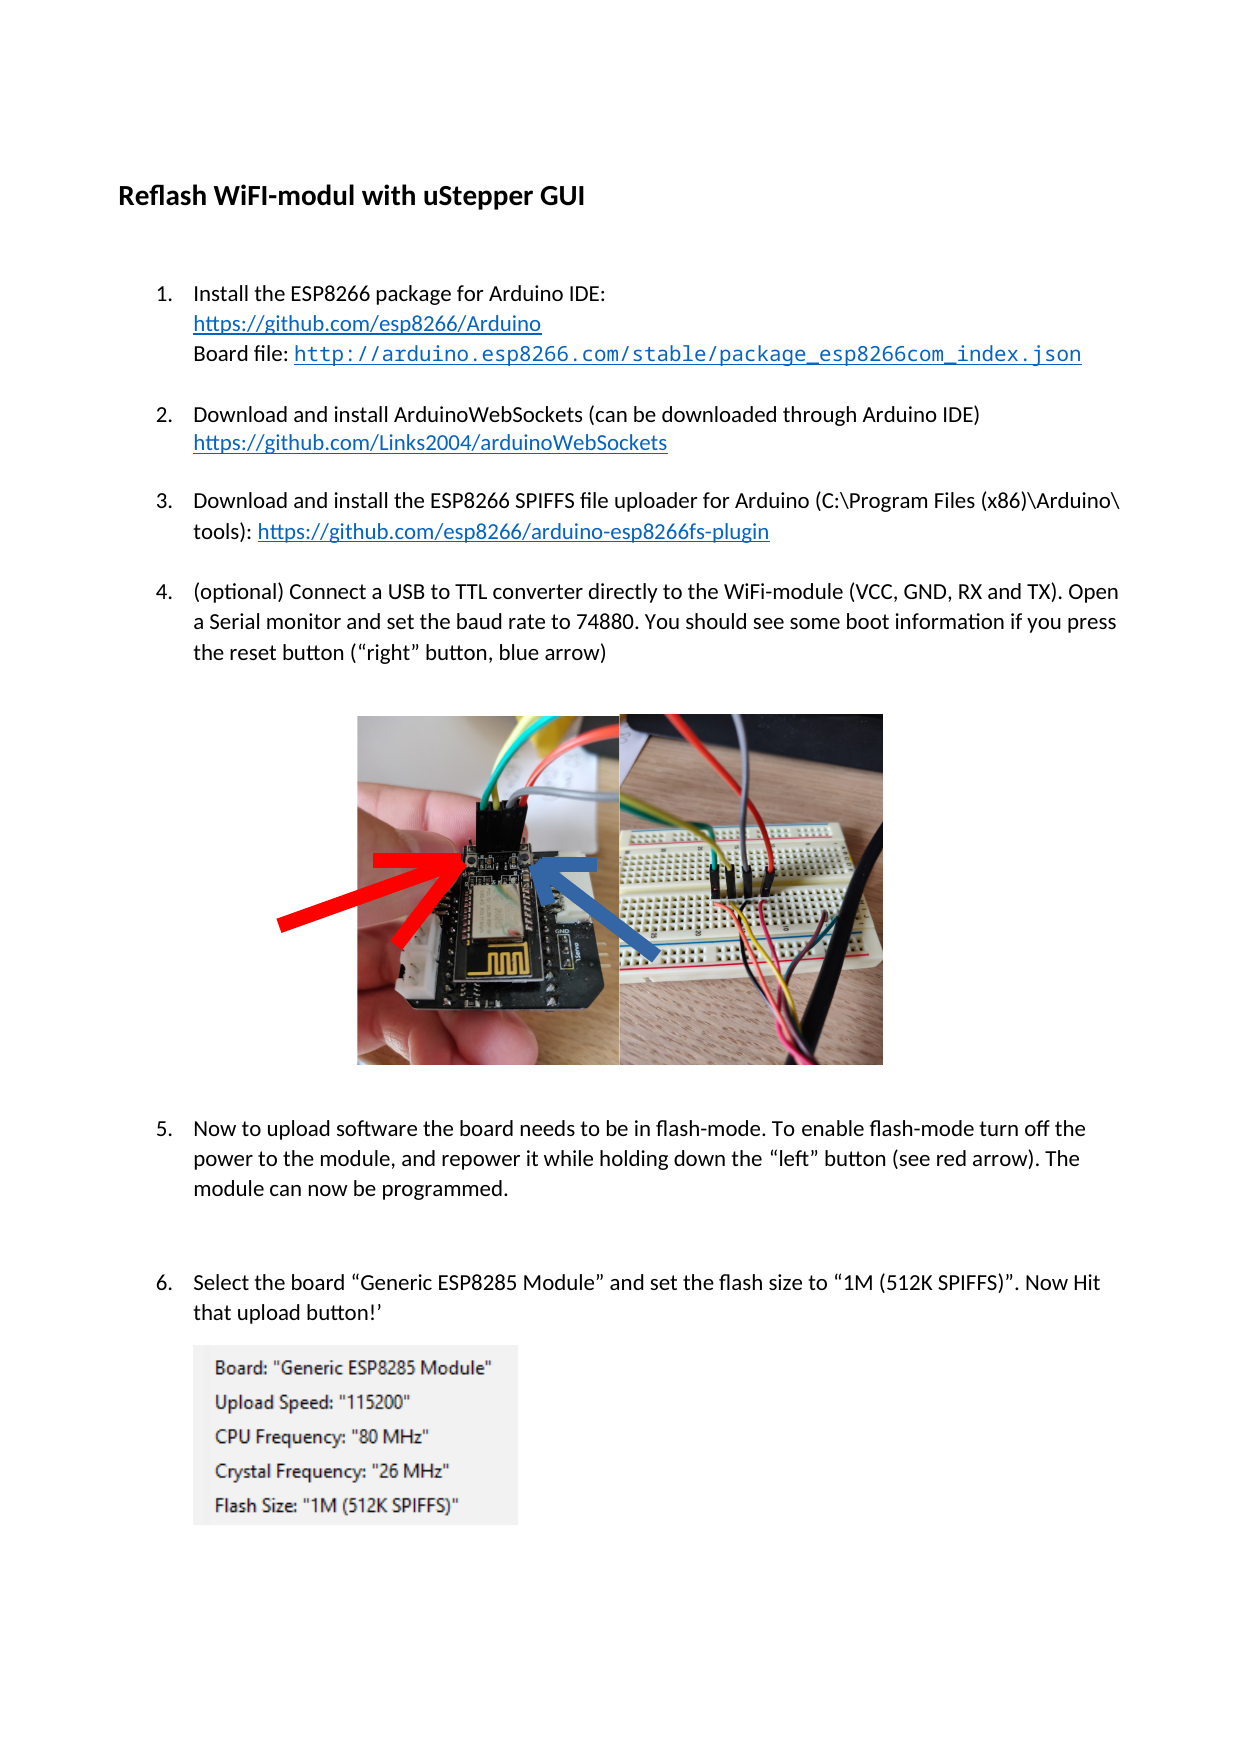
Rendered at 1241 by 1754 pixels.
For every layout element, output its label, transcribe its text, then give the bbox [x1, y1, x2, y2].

list Install the ESP8266 package for Arduino IDE: [156, 279, 1122, 307]
list Download and install ArduinoWebSockets (can be downloaded through Arduino IDE) https://github.com/Links2004/arduinoWebSockets [156, 400, 1122, 456]
list Now to upload software the board needs to be in flash-mode. To enable flash-mode turn off the power to the module, and repower it while holding down the “left” button (see red arrow). The module can now be programmed. [156, 1114, 1122, 1202]
picture [357, 714, 883, 1065]
list Select the board “Generic ESP8285 Module” and set the flash size to “1M (512K SPIFFS)”. Now Hit that upload button!’ [156, 1268, 1122, 1326]
text Reflash WiFI-modul with uStepper GUI [118, 177, 1122, 213]
list (optional) Connect a USB to TTL converter directly to the WiFi-module (VCC, GND, RX and TX). Open a Serial monitor and set the baud rate to 74880. You should see some boot information if you press the reset button (“right” button, blue arrow) [156, 577, 1122, 666]
text https://github.com/esp8266/Arduino [193, 309, 1122, 337]
picture [193, 1345, 519, 1525]
text Board file: http://arduino.esp8266.com/stable/package_esp8266com_index.json [193, 339, 1122, 368]
list Download and install the ESP8266 SPIFFS file uploader for Arduino (C:\Program Files (x86)\Arduino\tools): https://github.com/esp8266/arduino-esp8266fs-plugin [156, 487, 1122, 545]
